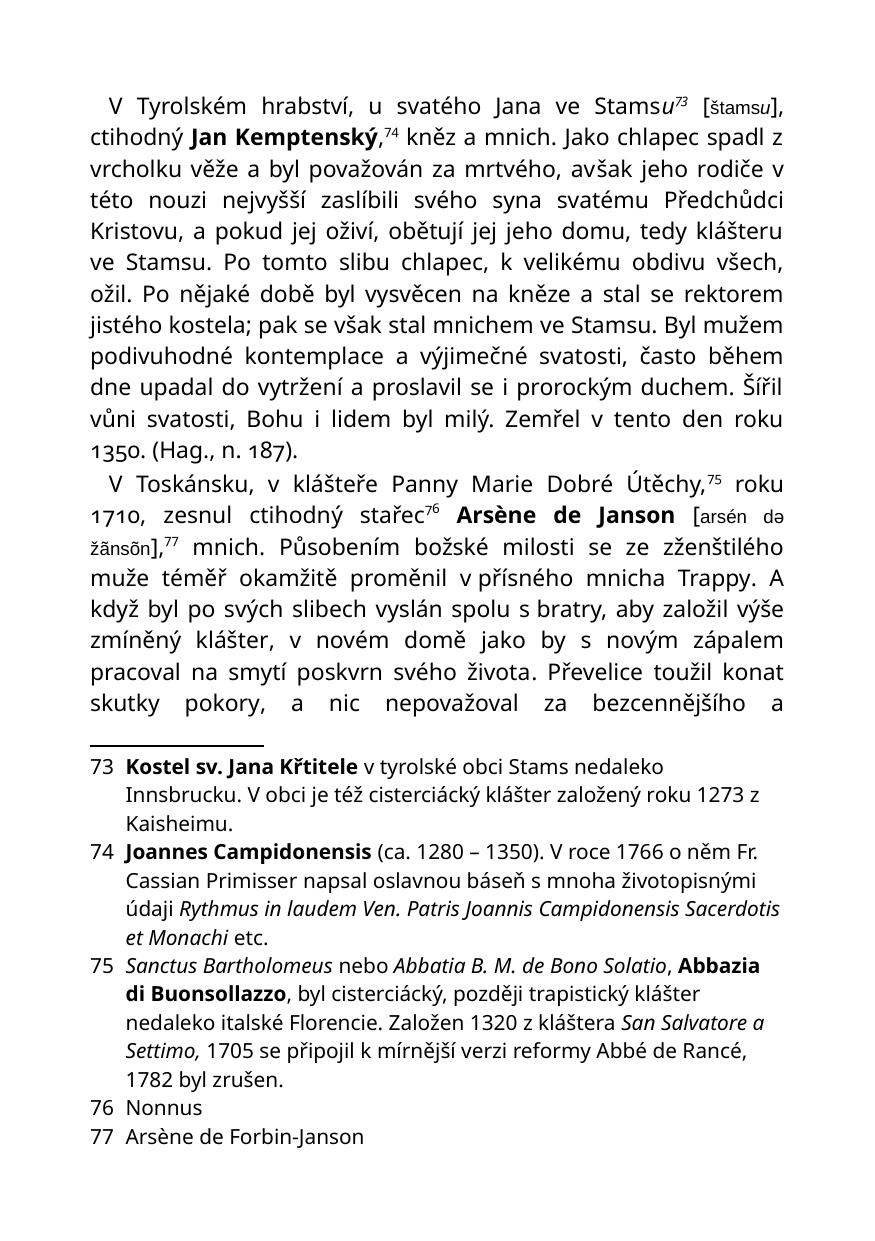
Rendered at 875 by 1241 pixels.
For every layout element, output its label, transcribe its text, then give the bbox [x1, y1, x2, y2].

text Arsène de Forbin-Janson [90, 1122, 784, 1150]
text V Toskánsku, v klášteře Panny Marie Dobré Útěchy, roku 1710, zesnul ctihodný stařec Arsène de Janson [arsén də žãnsõn], mnich. Působením božské milosti se ze zženštilého muže téměř okamžitě proměnil v přísného mnicha Trappy. A když byl po svých slibech vyslán spolu s bratry, aby založil výše zmíněný klášter, v novém domě jako by s novým zápalem pracoval na smytí poskvrn svého života. Převelice toužil konat skutky pokory, a nic nepovažoval za bezcennějšího a [90, 468, 784, 718]
text Kostel sv. Jana Křtitele v tyrolské obci Stams nedaleko Innsbrucku. V obci je též cisterciácký klášter založený roku 1273 z Kaisheimu. [90, 752, 784, 837]
text V Tyrolském hrabství, u svatého Jana ve Stamsu [štamsu], ctihodný Jan Kemptenský, kněz a mnich. Jako chlapec spadl z vrcholku věže a byl považován za mrtvého, avšak jeho rodiče v této nouzi nejvyšší zaslíbili svého syna svatému Předchůdci Kristovu, a pokud jej oživí, obětují jej jeho domu, tedy klášteru ve Stamsu. Po tomto slibu chlapec, k velikému obdivu všech, ožil. Po nějaké době byl vysvěcen na kněze a stal se rektorem jistého kostela; pak se však stal mnichem ve Stamsu. Byl mužem podivuhodné kontemplace a výjimečné svatosti, často během dne upadal do vytržení a proslavil se i prorockým duchem. Šířil vůni svatosti, Bohu i lidem byl milý. Zemřel v tento den roku 1350. (Hag., n. 187). [90, 90, 784, 465]
text Joannes Campidonensis (ca. 1280 – 1350). V roce 1766 o něm Fr. Cassian Primisser napsal oslavnou báseň s mnoha životopisnými údaji Rythmus in laudem Ven. Patris Joannis Campidonensis Sacerdotis et Monachi etc. [90, 837, 784, 951]
text Nonnus [90, 1093, 784, 1122]
text Sanctus Bartholomeus nebo Abbatia B. M. de Bono Solatio, Abbazia di Buonsollazzo, byl cisterciácký, později trapistický klášter nedaleko italské Florencie. Založen 1320 z kláštera San Salvatore a Settimo, 1705 se připojil k mírnější verzi reformy Abbé de Rancé, 1782 byl zrušen. [90, 951, 784, 1093]
